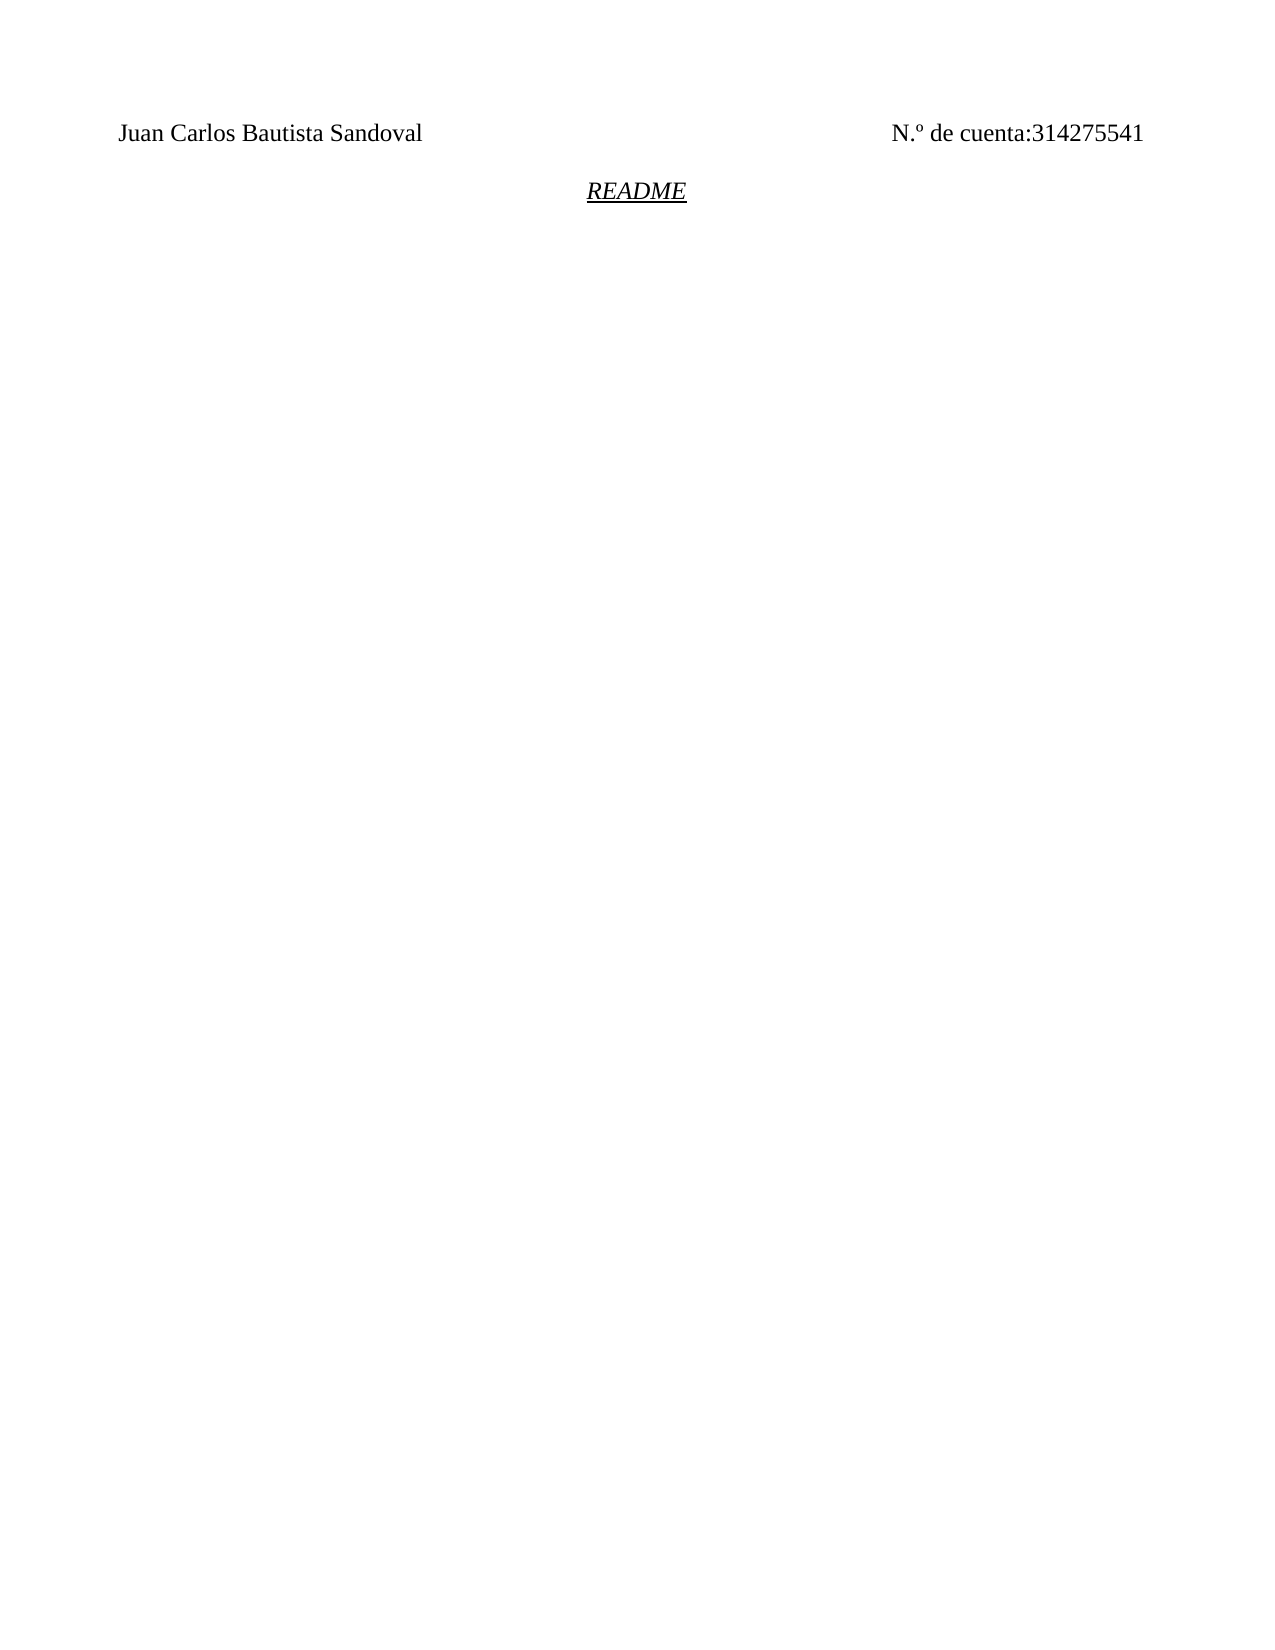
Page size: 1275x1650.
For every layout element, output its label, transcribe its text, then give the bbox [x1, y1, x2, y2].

text README [118, 176, 1157, 205]
